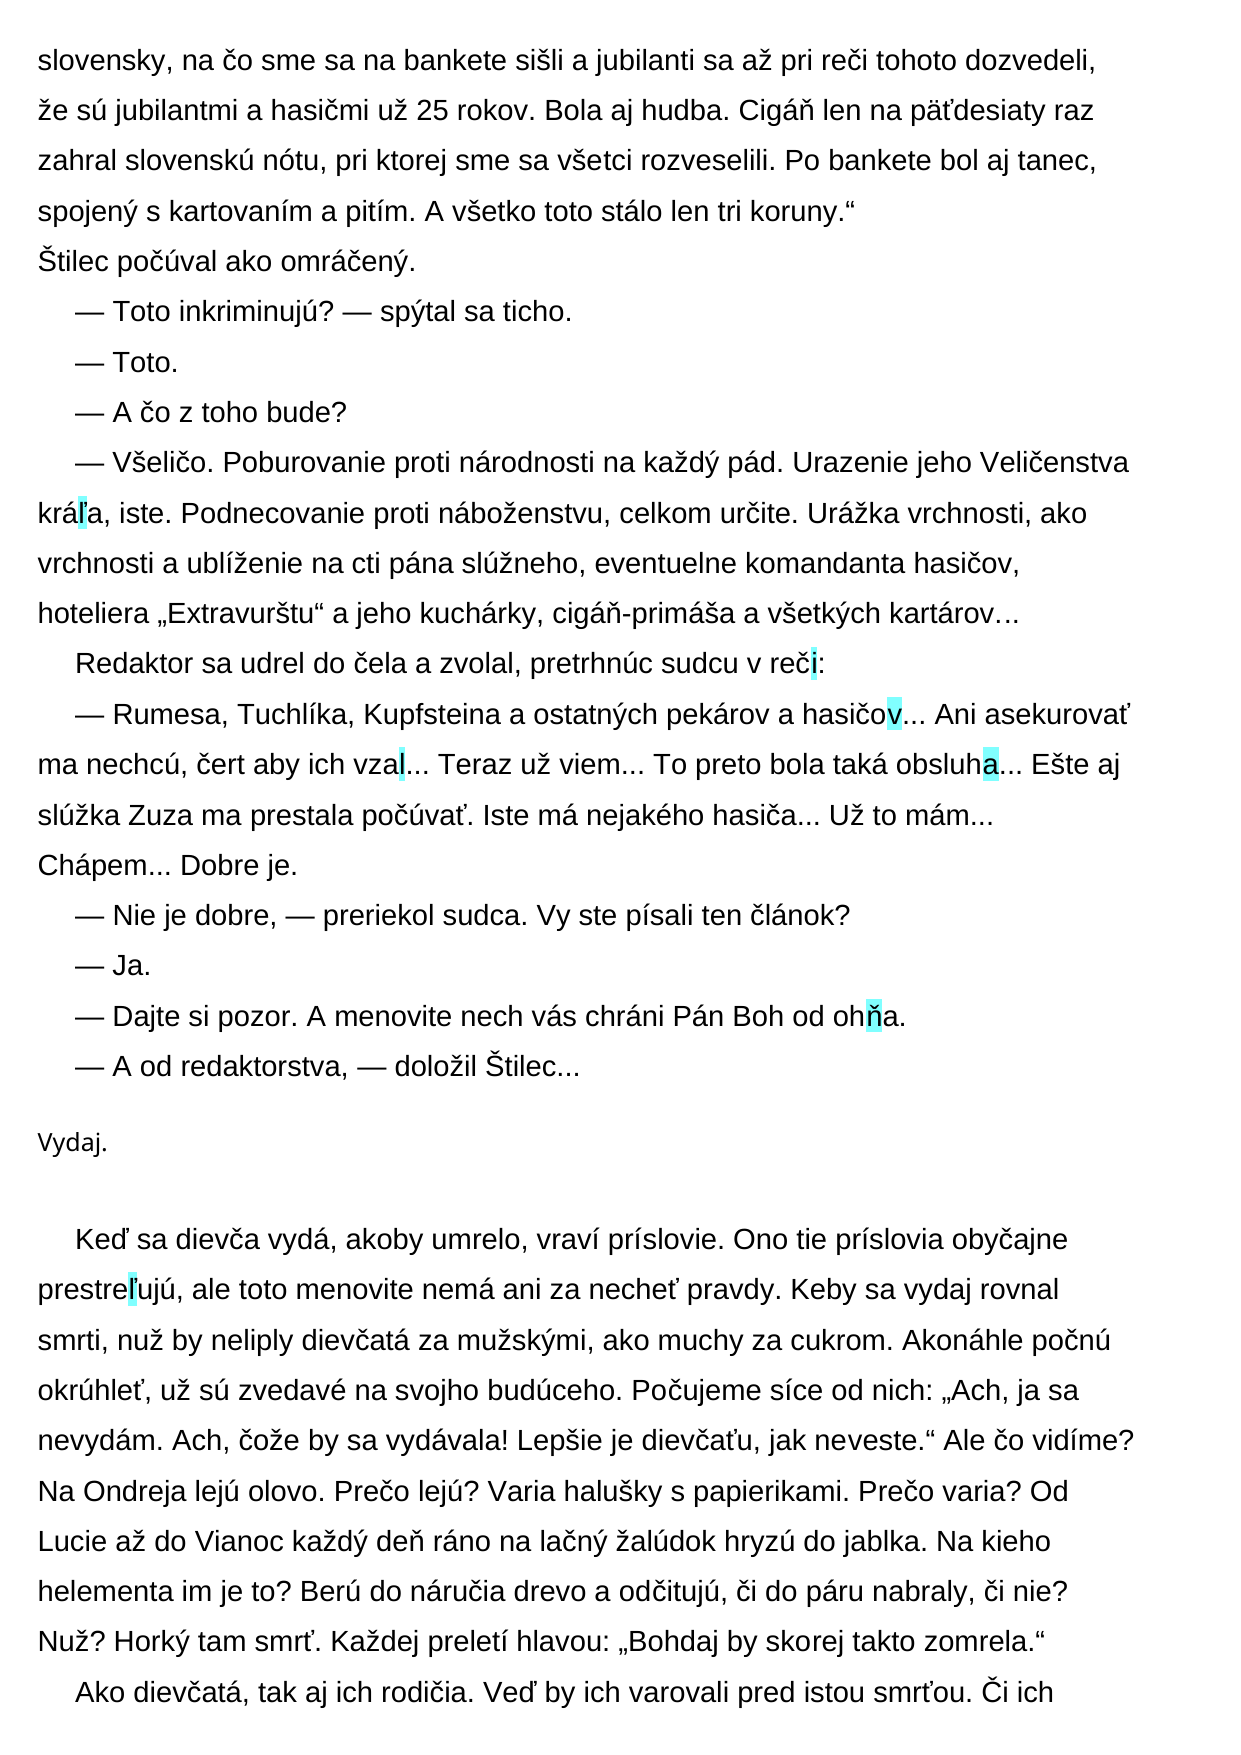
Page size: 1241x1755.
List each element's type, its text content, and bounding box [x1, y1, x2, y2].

text Štilec počúval ako omráčený. [37, 244, 1136, 278]
text Redaktor sa udrel do čela a zvolal, pretrhnúc sudcu v reči: [37, 647, 1136, 680]
subtitle Vydaj. [37, 1124, 1136, 1158]
text — A od redaktorstva, — doložil Štilec... [37, 1049, 1136, 1083]
text — Ja. [37, 948, 1136, 982]
text slovensky, na čo sme sa na bankete sišli a jubilanti sa až pri reči tohoto dozvedeli, že sú jubilantmi a hasičmi už 25 rokov. Bola aj hudba. Cigáň len na päťdesiaty raz zahral slovenskú nótu, pri ktorej sme sa vše­tci rozveselili. Po bankete bol aj tanec, spojený s kartovaním a pitím. A všetko toto stálo len tri koruny.“ [37, 43, 1136, 227]
text — Všeličo. Poburovanie proti národnosti na každý pád. Urazenie jeho Veličenstva kráľa, iste. Podnecovanie proti náboženstvu, celkom určite. Urážka vrchnosti, ako vrchnosti a ublíženie na cti pána slúžneho, eventuelne komandanta hasičov, hoteliera „Extravurštu“ a jeho kuchárky, cigáň-primáša a všetkých kartárov... [37, 445, 1136, 630]
text — Rumesa, Tuchlíka, Kupfsteina a ostatných pekárov a hasičov... Ani asekurovať ma nechcú, čert aby ich vzal... Teraz už viem... To preto bola taká obsluha... Ešte aj slúžka Zuza ma prestala počúvať. Iste má nejakého hasiča... Už to mám... Chápem... Dobre je. [37, 697, 1136, 881]
text Ako dievčatá, tak aj ich rodičia. Veď by ich varovali pred istou smrťou. Či ich [37, 1675, 1136, 1708]
text Keď sa dievča vydá, akoby umrelo, vraví prí­slovie. Ono tie príslovia obyčajne prestreľujú, ale toto menovite nemá ani za necheť pravdy. Keby sa vydaj rovnal smrti, nuž by neliply dievčatá za mužskými, ako muchy za cukrom. Akonáhle počnú okrúhleť, už sú zvedavé na svojho budúceho. Po­čujeme síce od nich: „Ach, ja sa nevydám. Ach, čože by sa vydávala! Lepšie je dievčaťu, jak ne­veste.“ Ale čo vidíme? Na Ondreja lejú olovo. Prečo lejú? Varia halušky s papierikami. Prečo varia? Od Lucie až do Vianoc každý deň ráno na lačný žalúdok hryzú do jablka. Na kieho helementa im je to? Berú do náručia drevo a od­čitujú, či do páru nabraly, či nie? Nuž? Horký tam smrť. Každej preletí hlavou: „Bohdaj by sko­rej takto zomrela.“ [37, 1222, 1136, 1658]
text — Nie je dobre, — preriekol sudca. Vy ste písali ten článok? [37, 898, 1136, 932]
text — A čo z toho bude? [37, 395, 1136, 428]
text — Toto inkriminujú? — spýtal sa ticho. [37, 294, 1136, 328]
text — Dajte si pozor. A menovite nech vás chráni Pán Boh od ohňa. [37, 999, 1136, 1032]
text — Toto. [37, 345, 1136, 378]
